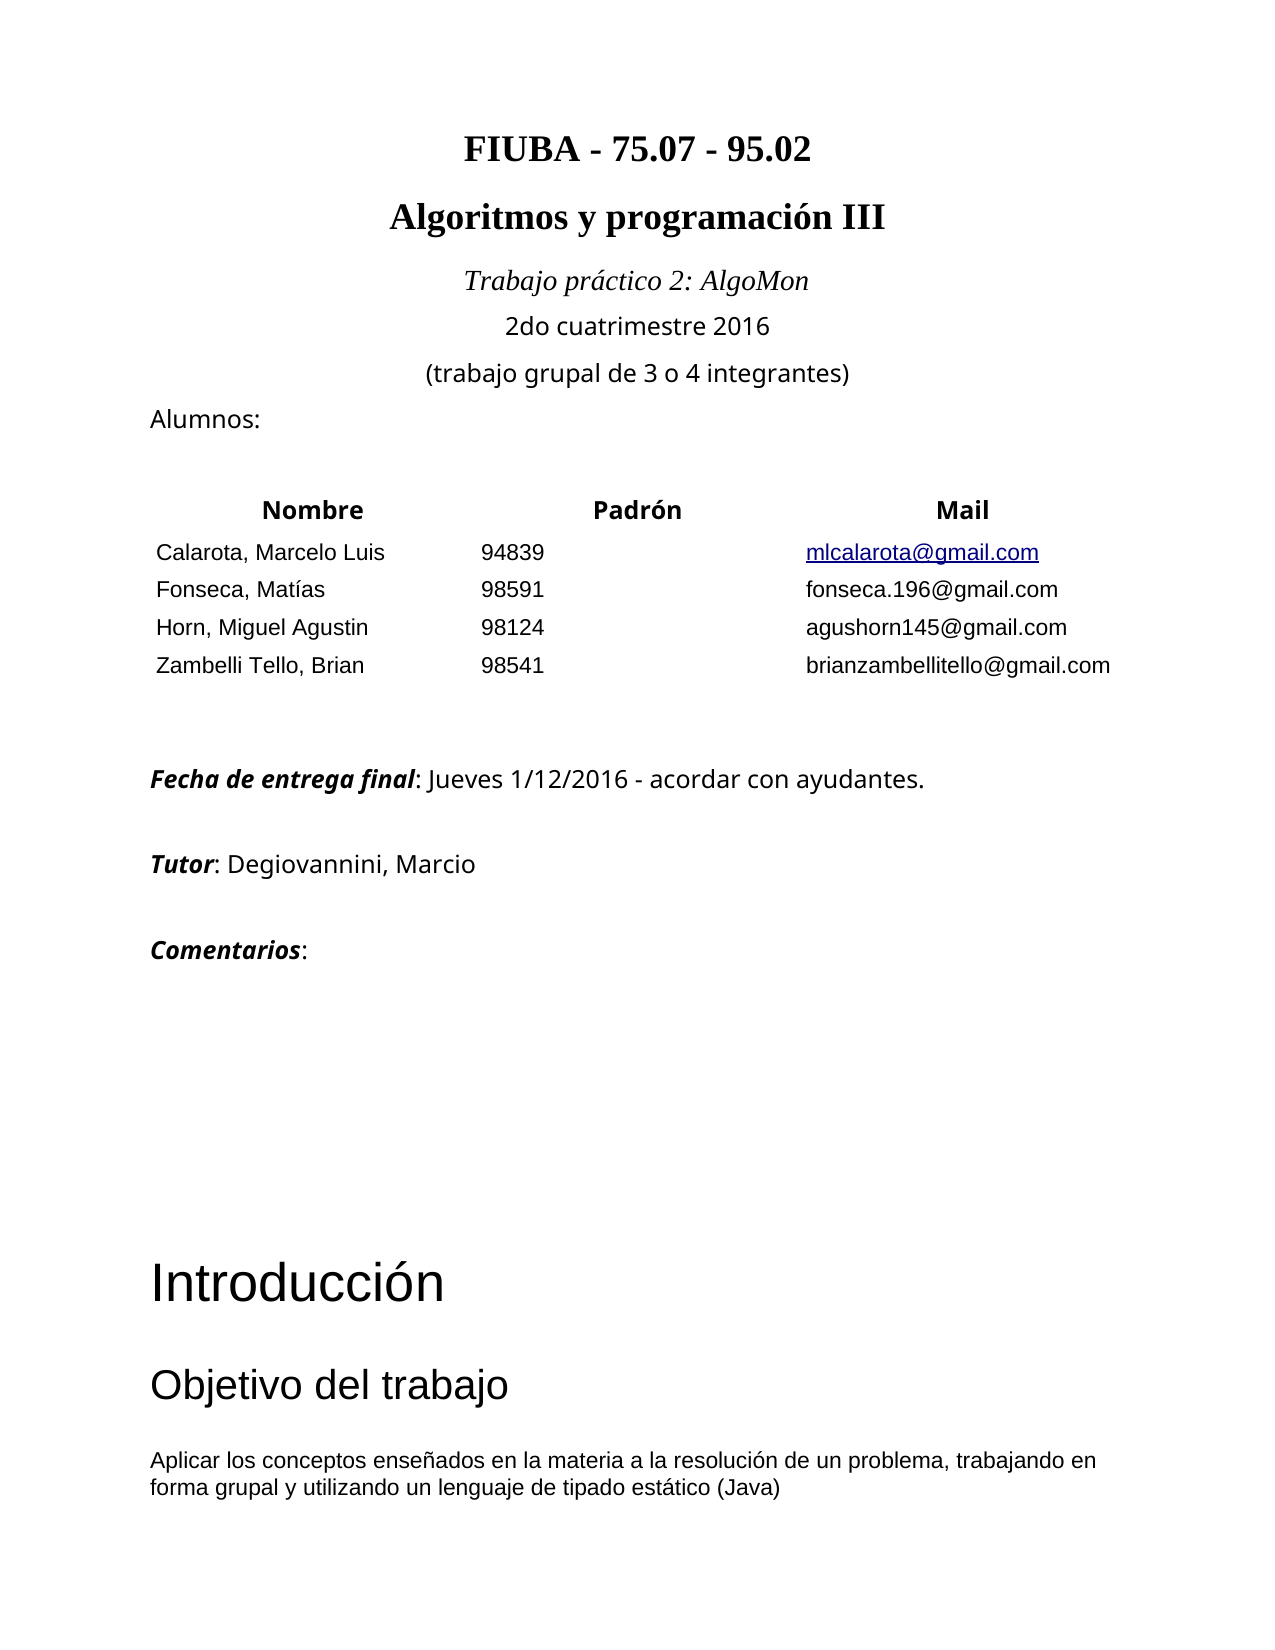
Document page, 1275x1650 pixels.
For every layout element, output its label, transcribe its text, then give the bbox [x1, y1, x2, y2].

text Introducción [150, 1250, 1125, 1312]
text Objetivo del trabajo [150, 1360, 1125, 1408]
text 2do cuatrimestre 2016 [150, 309, 1125, 343]
text (trabajo grupal de 3 o 4 integrantes) [150, 355, 1125, 389]
table_cell Calarota, Marcelo Luis [150, 533, 475, 571]
table_cell 98541 [475, 646, 800, 684]
table_cell 98591 [475, 571, 800, 608]
table_cell Horn, Miguel Agustin [150, 608, 475, 646]
text Fecha de entrega final: Jueves 1/12/2016 - acordar con ayudantes. [150, 762, 1125, 796]
table_cell 94839 [475, 533, 800, 571]
text Comentarios: [150, 932, 1125, 967]
table_cell 98124 [475, 608, 800, 646]
text Tutor: Degiovannini, Marcio [150, 847, 1125, 881]
table_header Nombre [150, 487, 475, 533]
table_cell mlcalarota@gmail.com [800, 533, 1125, 571]
text Alumnos: [150, 402, 1125, 436]
text Algoritmos y programación III [150, 194, 1125, 238]
table_cell brianzambellitello@gmail.com [800, 646, 1125, 684]
table_header Padrón [475, 487, 800, 533]
text FIUBA - 75.07 - 95.02 [150, 126, 1125, 169]
table_cell agushorn145@gmail.com [800, 608, 1125, 646]
text Aplicar los conceptos enseñados en la materia a la resolución de un problema, trabajando en forma grupal y utilizando un lenguaje de tipado estático (Java) [150, 1447, 1125, 1500]
table_cell Zambelli Tello, Brian [150, 646, 475, 684]
table_cell fonseca.196@gmail.com [800, 571, 1125, 608]
table_header Mail [800, 487, 1125, 533]
table_cell Fonseca, Matías [150, 571, 475, 608]
text Trabajo práctico 2: AlgoMon [150, 263, 1125, 296]
